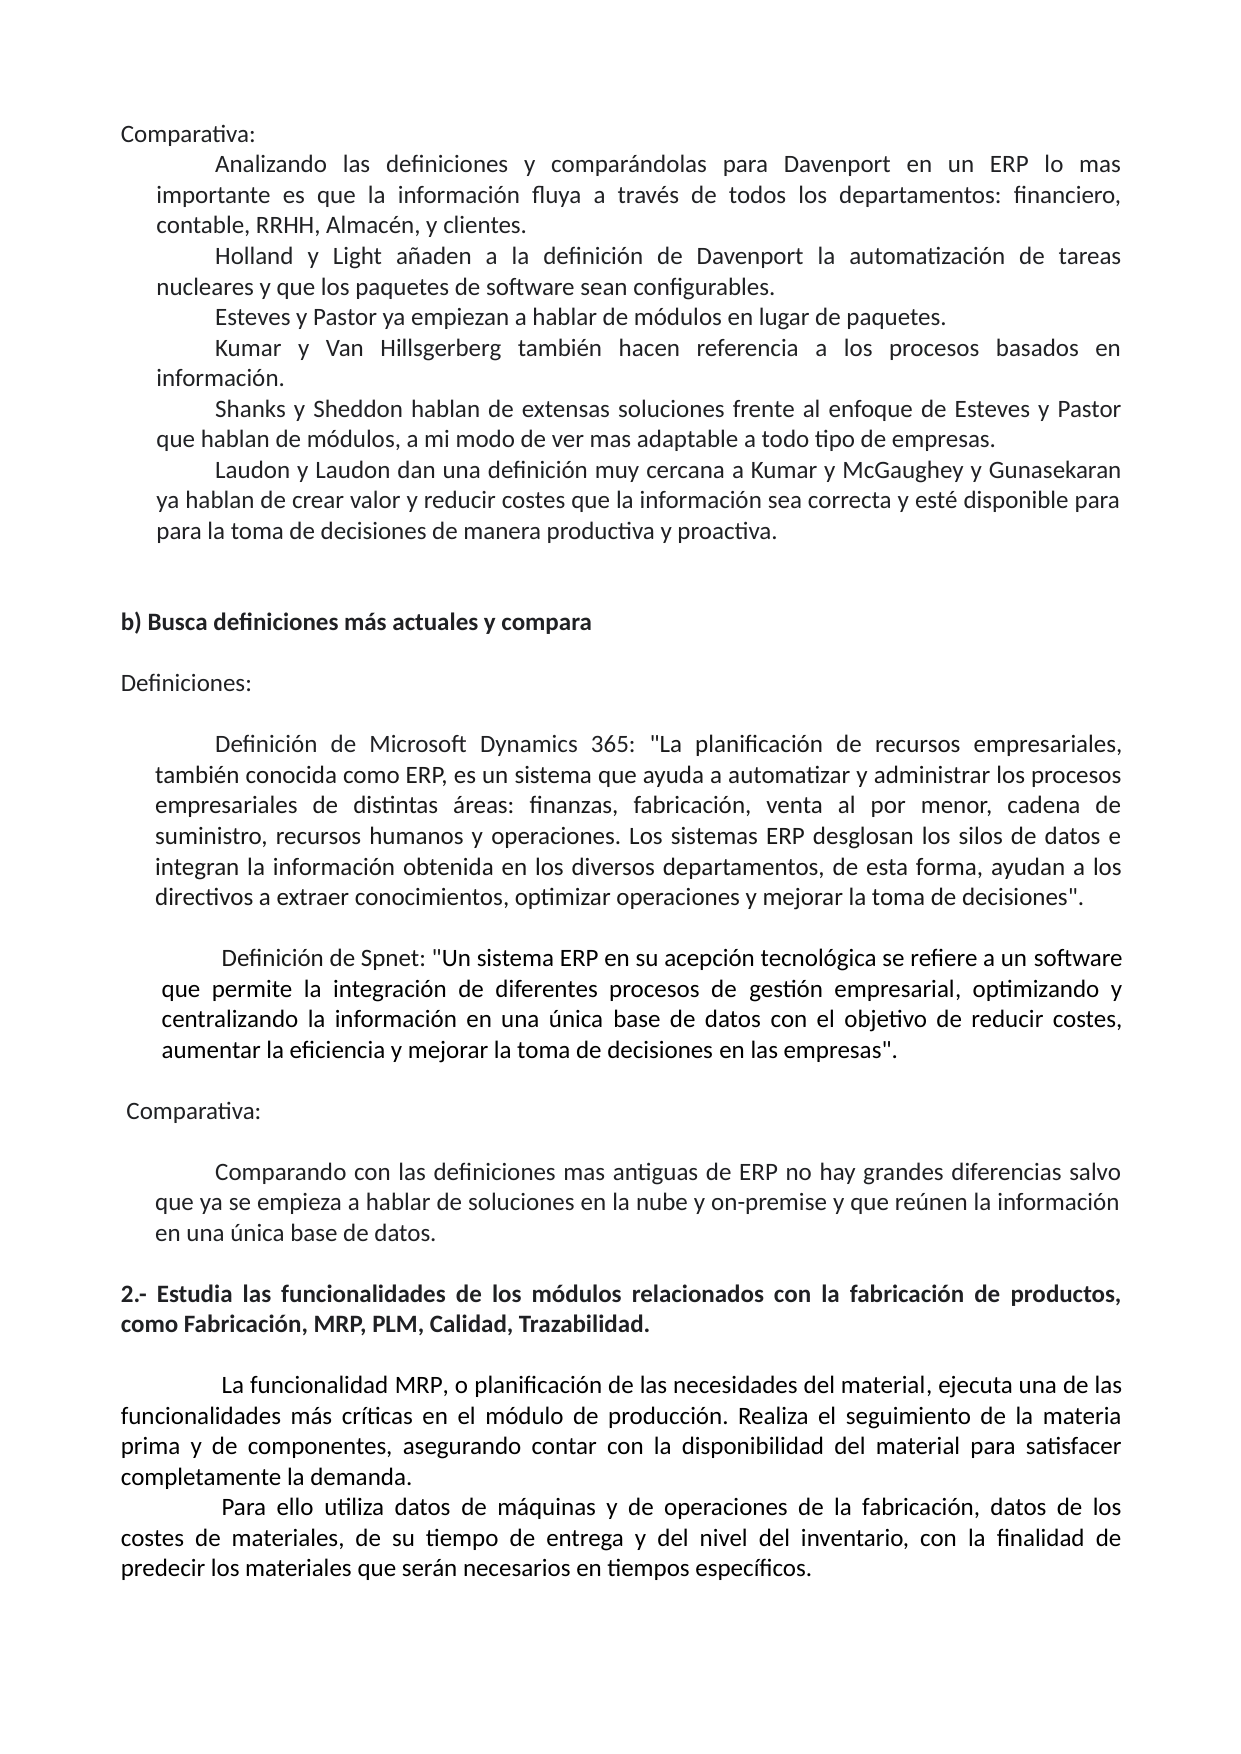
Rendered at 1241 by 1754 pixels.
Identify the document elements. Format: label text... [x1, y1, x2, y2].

text Para ello utiliza datos de máquinas y de operaciones de la fabricación, datos de los costes de materiales, de su tiempo de entrega y del nivel del inventario, con la finalidad de predecir los materiales que serán necesarios en tiempos específicos. [121, 1492, 1122, 1583]
text Definiciones: [121, 667, 1122, 698]
text La funcionalidad MRP, o planificación de las necesidades del material, ejecuta una de las funcionalidades más críticas en el módulo de producción. Realiza el seguimiento de la materia prima y de componentes, asegurando contar con la disponibilidad del material para satisfacer completamente la demanda. [121, 1369, 1122, 1492]
text Comparando con las definiciones mas antiguas de ERP no hay grandes diferencias salvo que ya se empieza a hablar de soluciones en la nube y on-premise y que reúnen la información en una única base de datos. [155, 1156, 1122, 1247]
text Comparativa: [121, 118, 1122, 149]
text Shanks y Sheddon hablan de extensas soluciones frente al enfoque de Esteves y Pastor que hablan de módulos, a mi modo de ver mas adaptable a todo tipo de empresas. [156, 393, 1122, 454]
text Holland y Light añaden a la definición de Davenport la automatización de tareas nucleares y que los paquetes de software sean configurables. [156, 240, 1122, 301]
text Comparativa: [121, 1095, 1122, 1125]
text Definición de Spnet: "Un sistema ERP en su acepción tecnológica se refiere a un software que permite la integración de diferentes procesos de gestión empresarial, optimizando y centralizando la información en una única base de datos con el objetivo de reducir costes, aumentar la eficiencia y mejorar la toma de decisiones en las empresas". [161, 942, 1122, 1064]
text Laudon y Laudon dan una definición muy cercana a Kumar y McGaughey y Gunasekaran ya hablan de crear valor y reducir costes que la información sea correcta y esté disponible para para la toma de decisiones de manera productiva y proactiva. [156, 454, 1122, 545]
text Kumar y Van Hillsgerberg también hacen referencia a los procesos basados en información. [156, 332, 1122, 393]
text 2.- Estudia las funcionalidades de los módulos relacionados con la fabricación de productos, como Fabricación, MRP, PLM, Calidad, Trazabilidad. [121, 1278, 1122, 1339]
text Esteves y Pastor ya empiezan a hablar de módulos en lugar de paquetes. [156, 301, 1122, 332]
text b) Busca definiciones más actuales y compara [121, 606, 1122, 637]
text Definición de Microsoft Dynamics 365: "La planificación de recursos empresariales, también conocida como ERP, es un sistema que ayuda a automatizar y administrar los procesos empresariales de distintas áreas: finanzas, fabricación, venta al por menor, cadena de suministro, recursos humanos y operaciones. Los sistemas ERP desglosan los silos de datos e integran la información obtenida en los diversos departamentos, de esta forma, ayudan a los directivos a extraer conocimientos, optimizar operaciones y mejorar la toma de decisiones". [155, 728, 1122, 912]
text Analizando las definiciones y comparándolas para Davenport en un ERP lo mas importante es que la información fluya a través de todos los departamentos: financiero, contable, RRHH, Almacén, y clientes. [156, 149, 1122, 240]
